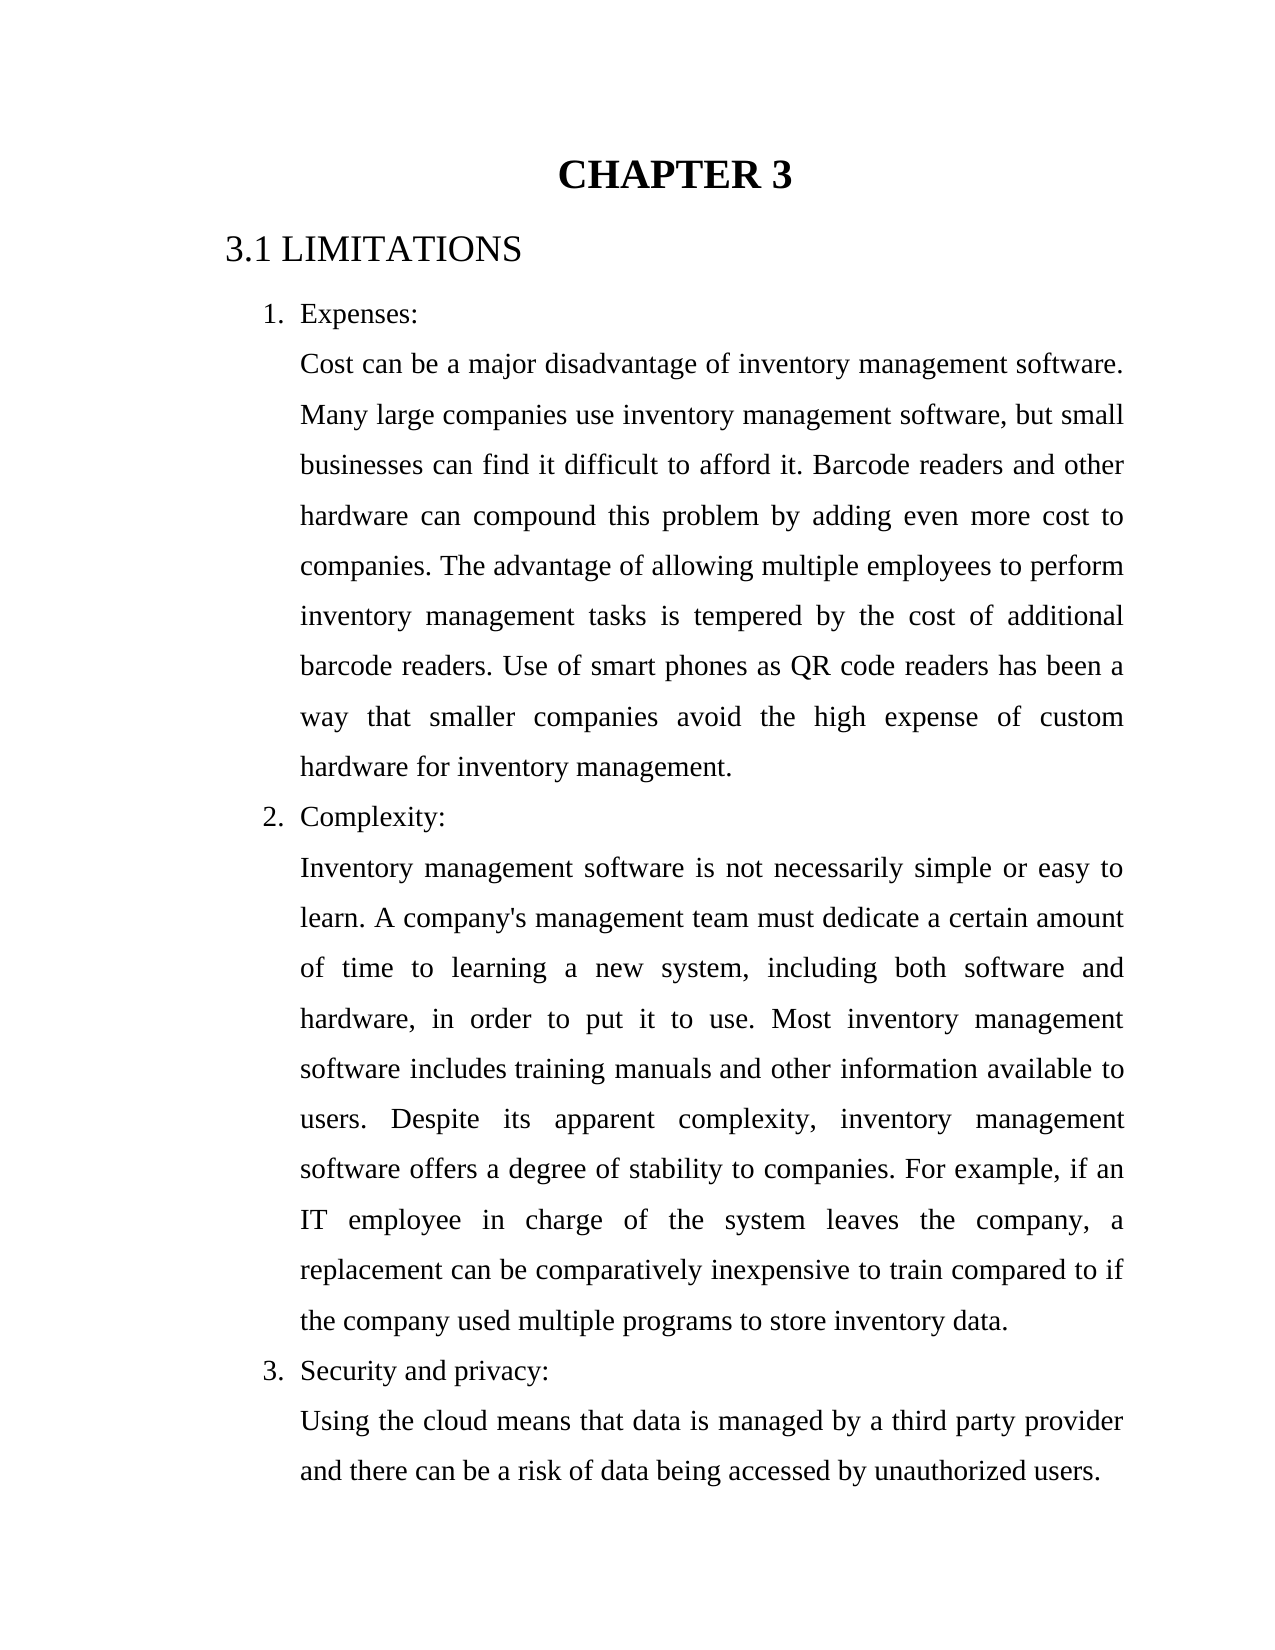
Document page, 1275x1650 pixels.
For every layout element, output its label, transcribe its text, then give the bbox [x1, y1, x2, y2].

list Security and privacy: [262, 1353, 1125, 1386]
list Inventory management software is not necessarily simple or easy to learn. A company's management team must dedicate a certain amount of time to learning a new system, including both software and hardware, in order to put it to use. Most inventory management software includes training manuals and other information available to users. Despite its apparent complexity, inventory management software offers a degree of stability to companies. For example, if an IT employee in charge of the system leaves the company, a replacement can be comparatively inexpensive to train compared to if the company used multiple programs to store inventory data. [300, 850, 1125, 1336]
list Complexity: [262, 799, 1125, 833]
text 3.1 LIMITATIONS [225, 226, 1125, 269]
list Cost can be a major disadvantage of inventory management software. Many large companies use inventory management software, but small businesses can find it difficult to afford it. Barcode readers and other hardware can compound this problem by adding even more cost to companies. The advantage of allowing multiple employees to perform inventory management tasks is tempered by the cost of additional barcode readers. Use of smart phones as QR code readers has been a way that smaller companies avoid the high expense of custom hardware for inventory management. [300, 347, 1125, 783]
list Expenses: [262, 296, 1125, 330]
text CHAPTER 3 [225, 150, 1125, 198]
list Using the cloud means that data is managed by a third party provider and there can be a risk of data being accessed by unauthorized users. [300, 1403, 1125, 1487]
